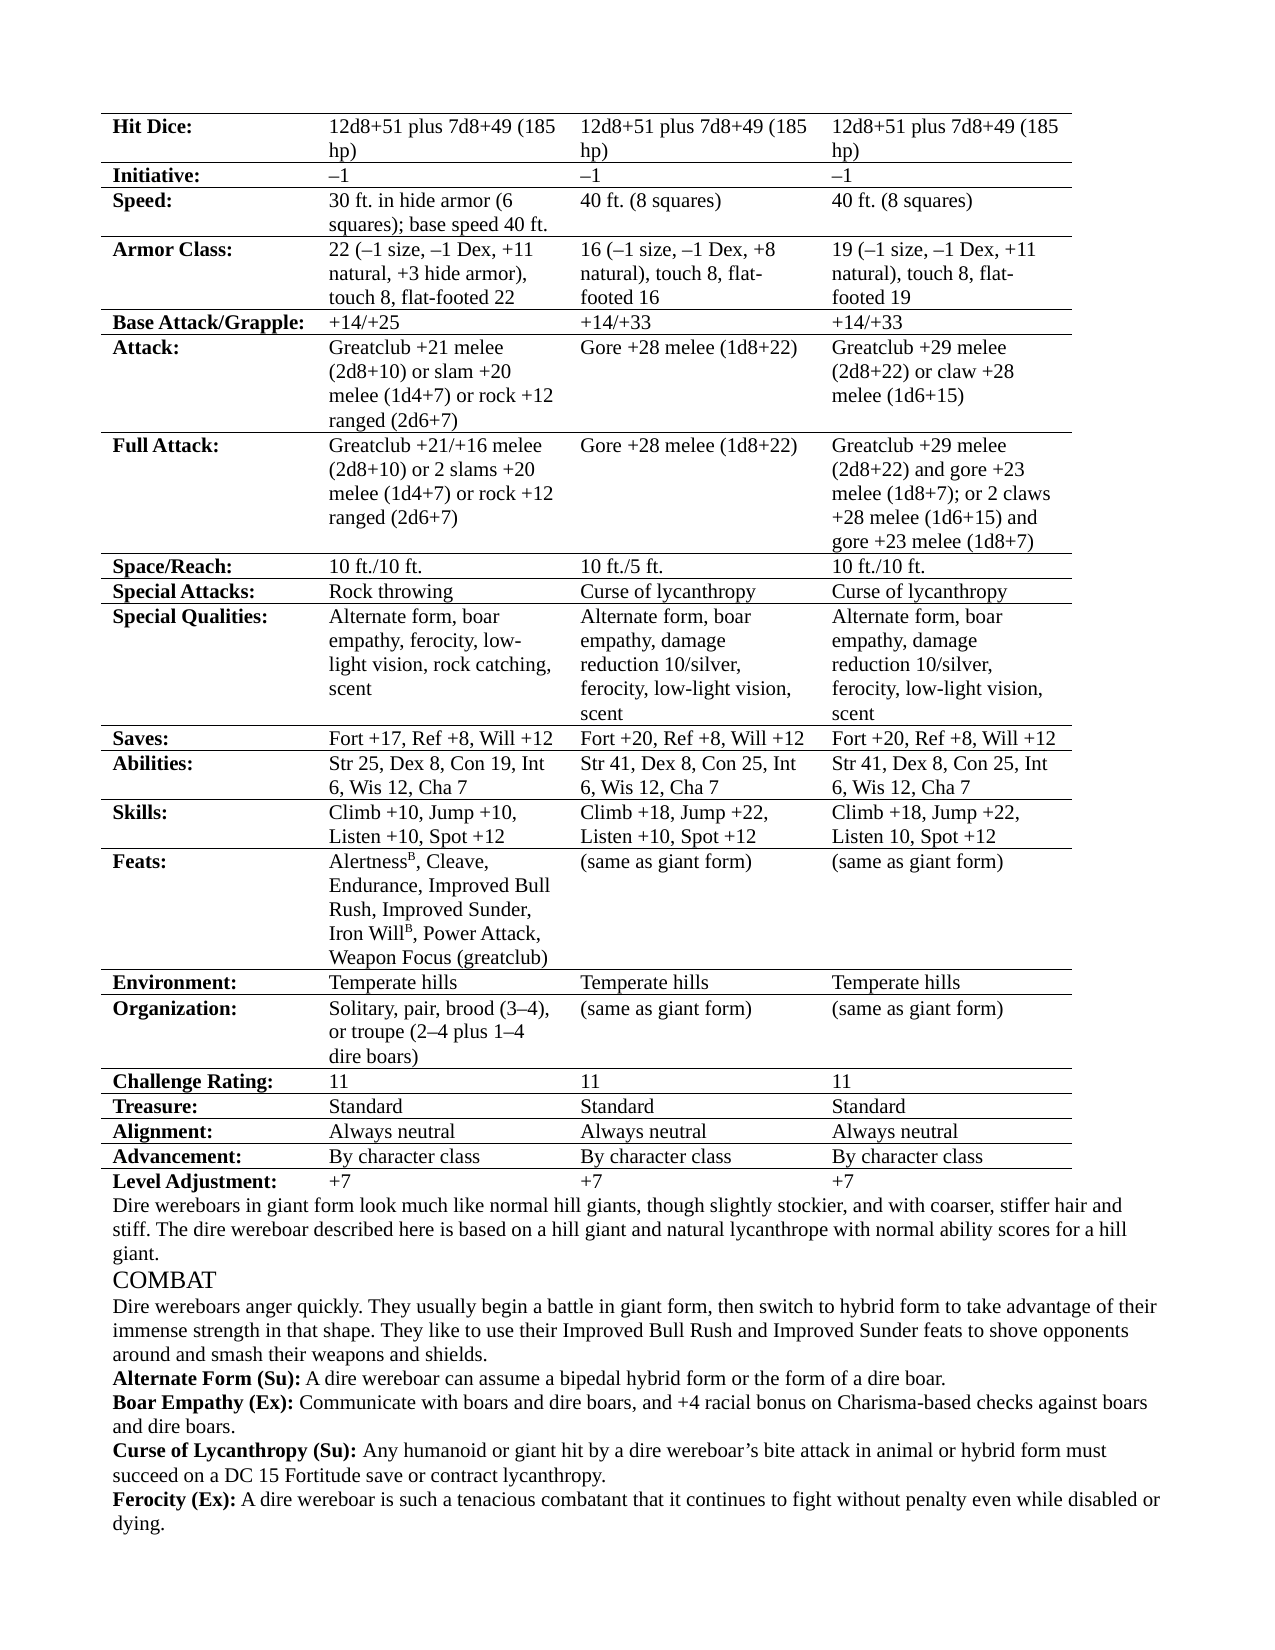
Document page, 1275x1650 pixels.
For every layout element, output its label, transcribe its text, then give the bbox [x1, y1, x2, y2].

table_cell 19 (–1 size, –1 Dex, +11 natural), touch 8, flat-footed 19 [820, 237, 1072, 309]
table_cell Greatclub +29 melee (2d8+22) and gore +23 melee (1d8+7); or 2 claws +28 melee (1d6+15) and gore +23 melee (1d8+7) [820, 433, 1072, 553]
table_cell Str 41, Dex 8, Con 25, Int 6, Wis 12, Cha 7 [820, 751, 1072, 799]
table_cell (same as giant form) [820, 995, 1072, 1068]
table_cell +7 [569, 1169, 820, 1193]
text Dire wereboars in giant form look much like normal hill giants, though slightly stockier, and with coarser, stiffer hair and stiff. The dire wereboar described here is based on a hill giant and natural lycanthrope with normal ability scores for a hill giant. [112, 1193, 1162, 1265]
table_cell +14/+33 [569, 310, 820, 334]
table_cell Special Attacks: [101, 579, 317, 603]
text COMBAT [112, 1265, 1162, 1294]
table_cell 11 [318, 1069, 569, 1093]
table_cell Climb +18, Jump +22, Listen +10, Spot +12 [569, 800, 820, 848]
table_cell Advancement: [101, 1144, 317, 1168]
table_cell Alternate form, boar empathy, ferocity, low-light vision, rock catching, scent [318, 604, 569, 724]
table_cell Always neutral [820, 1119, 1072, 1143]
table_cell 11 [820, 1069, 1072, 1093]
table_cell (same as giant form) [569, 995, 820, 1068]
table_cell 10 ft./5 ft. [569, 554, 820, 578]
table_cell Greatclub +21/+16 melee (2d8+10) or 2 slams +20 melee (1d4+7) or rock +12 ranged (2d6+7) [318, 433, 569, 553]
table_cell +7 [820, 1169, 1072, 1193]
table_cell Alternate form, boar empathy, damage reduction 10/silver, ferocity, low-light vision, scent [820, 604, 1072, 724]
table_cell Fort +20, Ref +8, Will +12 [569, 726, 820, 749]
table_cell Hit Dice: [101, 114, 317, 162]
table_cell Treasure: [101, 1094, 317, 1118]
table_cell Skills: [101, 800, 317, 848]
table_cell Armor Class: [101, 237, 317, 309]
table_cell Gore +28 melee (1d8+22) [569, 433, 820, 553]
table_cell Environment: [101, 970, 317, 994]
table_cell Curse of lycanthropy [820, 579, 1072, 603]
table_cell 22 (–1 size, –1 Dex, +11 natural, +3 hide armor), touch 8, flat-footed 22 [318, 237, 569, 309]
table_cell AlertnessB, Cleave, Endurance, Improved Bull Rush, Improved Sunder, Iron WillB, Power Attack, Weapon Focus (greatclub) [318, 849, 569, 969]
table_cell By character class [820, 1144, 1072, 1168]
table_cell Space/Reach: [101, 554, 317, 578]
table_cell (same as giant form) [569, 849, 820, 969]
table_cell 40 ft. (8 squares) [569, 188, 820, 236]
table_cell 11 [569, 1069, 820, 1093]
table_cell Curse of lycanthropy [569, 579, 820, 603]
table_cell –1 [569, 163, 820, 187]
table_cell Alternate form, boar empathy, damage reduction 10/silver, ferocity, low-light vision, scent [569, 604, 820, 724]
table_cell Solitary, pair, brood (3–4), or troupe (2–4 plus 1–4 dire boars) [318, 995, 569, 1068]
table_cell Always neutral [569, 1119, 820, 1143]
table_cell –1 [318, 163, 569, 187]
table_cell +7 [318, 1169, 569, 1193]
text Boar Empathy (Ex): Communicate with boars and dire boars, and +4 racial bonus on Charisma-based checks against boars and dire boars. [112, 1390, 1162, 1438]
table_cell –1 [820, 163, 1072, 187]
table_cell By character class [569, 1144, 820, 1168]
table_cell 16 (–1 size, –1 Dex, +8 natural), touch 8, flat-footed 16 [569, 237, 820, 309]
table_cell Feats: [101, 849, 317, 969]
text Dire wereboars anger quickly. They usually begin a battle in giant form, then switch to hybrid form to take advantage of their immense strength in that shape. They like to use their Improved Bull Rush and Improved Sunder feats to shove opponents around and smash their weapons and shields. [112, 1294, 1162, 1366]
table_cell (same as giant form) [820, 849, 1072, 969]
table_cell Always neutral [318, 1119, 569, 1143]
table_cell Temperate hills [820, 970, 1072, 994]
table_cell Str 25, Dex 8, Con 19, Int 6, Wis 12, Cha 7 [318, 751, 569, 799]
table_cell 12d8+51 plus 7d8+49 (185 hp) [569, 114, 820, 162]
table_cell Speed: [101, 188, 317, 236]
table_cell Initiative: [101, 163, 317, 187]
table_cell Base Attack/Grapple: [101, 310, 317, 334]
table_cell Level Adjustment: [101, 1169, 317, 1193]
table_cell Standard [820, 1094, 1072, 1118]
table_cell 40 ft. (8 squares) [820, 188, 1072, 236]
table_cell 12d8+51 plus 7d8+49 (185 hp) [318, 114, 569, 162]
table_cell Rock throwing [318, 579, 569, 603]
table_cell Greatclub +29 melee (2d8+22) or claw +28 melee (1d6+15) [820, 335, 1072, 432]
table_cell 12d8+51 plus 7d8+49 (185 hp) [820, 114, 1072, 162]
table_cell 10 ft./10 ft. [318, 554, 569, 578]
table_cell Challenge Rating: [101, 1069, 317, 1093]
table_cell +14/+25 [318, 310, 569, 334]
table_cell Fort +17, Ref +8, Will +12 [318, 726, 569, 749]
table_cell Organization: [101, 995, 317, 1068]
table_cell Alignment: [101, 1119, 317, 1143]
table_cell Fort +20, Ref +8, Will +12 [820, 726, 1072, 749]
table_cell Standard [318, 1094, 569, 1118]
table_cell Standard [569, 1094, 820, 1118]
table_cell Saves: [101, 726, 317, 749]
table_cell Gore +28 melee (1d8+22) [569, 335, 820, 432]
text Alternate Form (Su): A dire wereboar can assume a bipedal hybrid form or the form of a dire boar. [112, 1366, 1162, 1390]
table_cell Temperate hills [569, 970, 820, 994]
table_cell Attack: [101, 335, 317, 432]
table_cell Climb +10, Jump +10, Listen +10, Spot +12 [318, 800, 569, 848]
table_cell By character class [318, 1144, 569, 1168]
table_cell Greatclub +21 melee (2d8+10) or slam +20 melee (1d4+7) or rock +12 ranged (2d6+7) [318, 335, 569, 432]
text Curse of Lycanthropy (Su): Any humanoid or giant hit by a dire wereboar’s bite attack in animal or hybrid form must succeed on a DC 15 Fortitude save or contract lycanthropy. [112, 1438, 1162, 1487]
table_cell +14/+33 [820, 310, 1072, 334]
table_cell Str 41, Dex 8, Con 25, Int 6, Wis 12, Cha 7 [569, 751, 820, 799]
table_cell Abilities: [101, 751, 317, 799]
table_cell Temperate hills [318, 970, 569, 994]
table_cell Climb +18, Jump +22, Listen 10, Spot +12 [820, 800, 1072, 848]
table_cell 30 ft. in hide armor (6 squares); base speed 40 ft. [318, 188, 569, 236]
text Ferocity (Ex): A dire wereboar is such a tenacious combatant that it continues to fight without penalty even while disabled or dying. [112, 1487, 1162, 1535]
table_cell Full Attack: [101, 433, 317, 553]
table_cell Special Qualities: [101, 604, 317, 724]
table_cell 10 ft./10 ft. [820, 554, 1072, 578]
